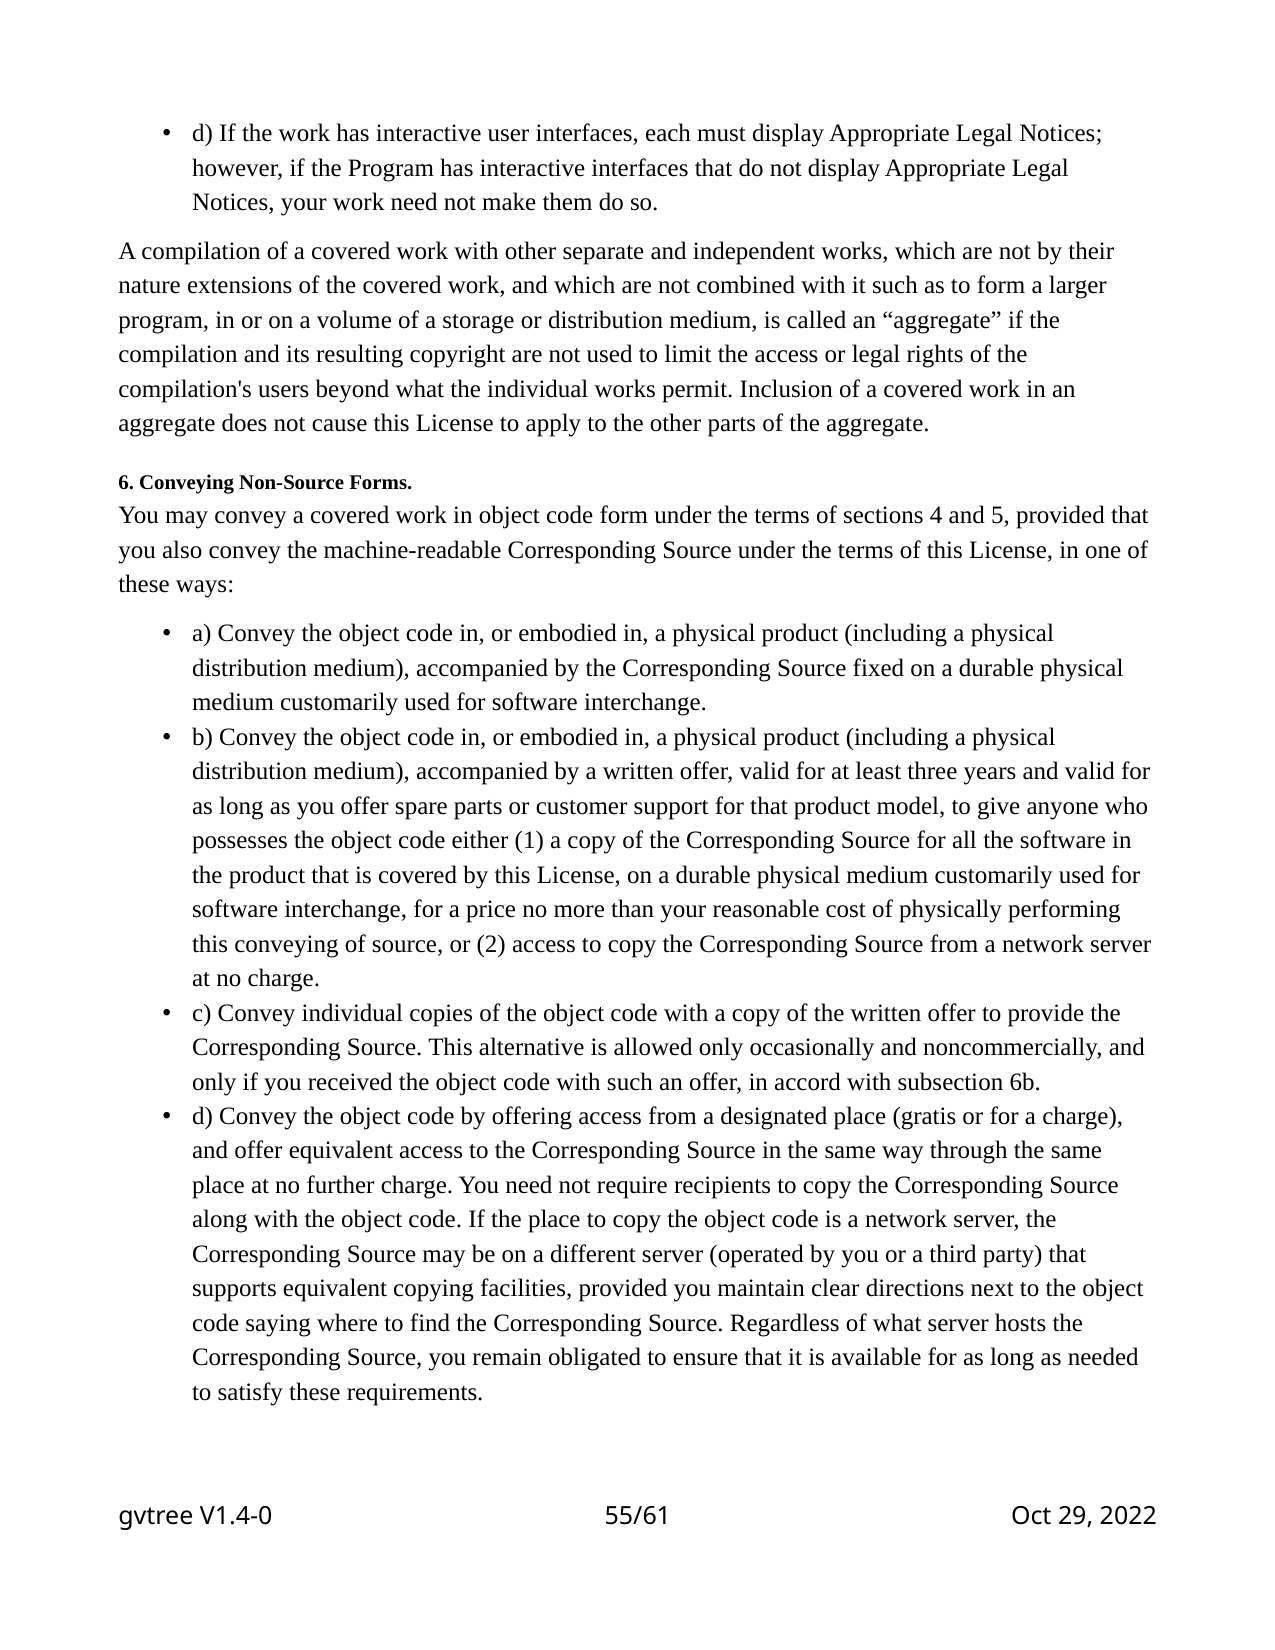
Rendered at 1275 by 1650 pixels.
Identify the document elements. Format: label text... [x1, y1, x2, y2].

list c) Convey individual copies of the object code with a copy of the written offer to provide the Corresponding Source. This alternative is allowed only occasionally and noncommercially, and only if you received the object code with such an offer, in accord with subsection 6b. [162, 998, 1157, 1095]
list a) Convey the object code in, or embodied in, a physical product (including a physical distribution medium), accompanied by the Corresponding Source fixed on a durable physical medium customarily used for software interchange. [162, 618, 1157, 716]
text A compilation of a covered work with other separate and independent works, which are not by their nature extensions of the covered work, and which are not combined with it such as to form a larger program, in or on a volume of a storage or distribution medium, is called an “aggregate” if the compilation and its resulting copyright are not used to limit the access or legal rights of the compilation's users beyond what the individual works permit. Inclusion of a covered work in an aggregate does not cause this License to apply to the other parts of the aggregate. [118, 236, 1157, 437]
subtitle 6. Conveying Non-Source Forms. [118, 470, 1157, 494]
list d) If the work has interactive user interfaces, each must display Appropriate Legal Notices; however, if the Program has interactive interfaces that do not display Appropriate Legal Notices, your work need not make them do so. [162, 118, 1157, 216]
text You may convey a covered work in object code form under the terms of sections 4 and 5, provided that you also convey the machine-readable Corresponding Source under the terms of this License, in one of these ways: [118, 500, 1157, 598]
list d) Convey the object code by offering access from a designated place (gratis or for a charge), and offer equivalent access to the Corresponding Source in the same way through the same place at no further charge. You need not require recipients to copy the Corresponding Source along with the object code. If the place to copy the object code is a network server, the Corresponding Source may be on a different server (operated by you or a third party) that supports equivalent copying facilities, provided you maintain clear directions next to the object code saying where to find the Corresponding Source. Regardless of what server hosts the Corresponding Source, you remain obligated to ensure that it is available for as long as needed to satisfy these requirements. [162, 1101, 1157, 1406]
list b) Convey the object code in, or embodied in, a physical product (including a physical distribution medium), accompanied by a written offer, valid for at least three years and valid for as long as you offer spare parts or customer support for that product model, to give anyone who possesses the object code either (1) a copy of the Corresponding Source for all the software in the product that is covered by this License, on a durable physical medium customarily used for software interchange, for a price no more than your reasonable cost of physically performing this conveying of source, or (2) access to copy the Corresponding Source from a network server at no charge. [162, 722, 1157, 992]
